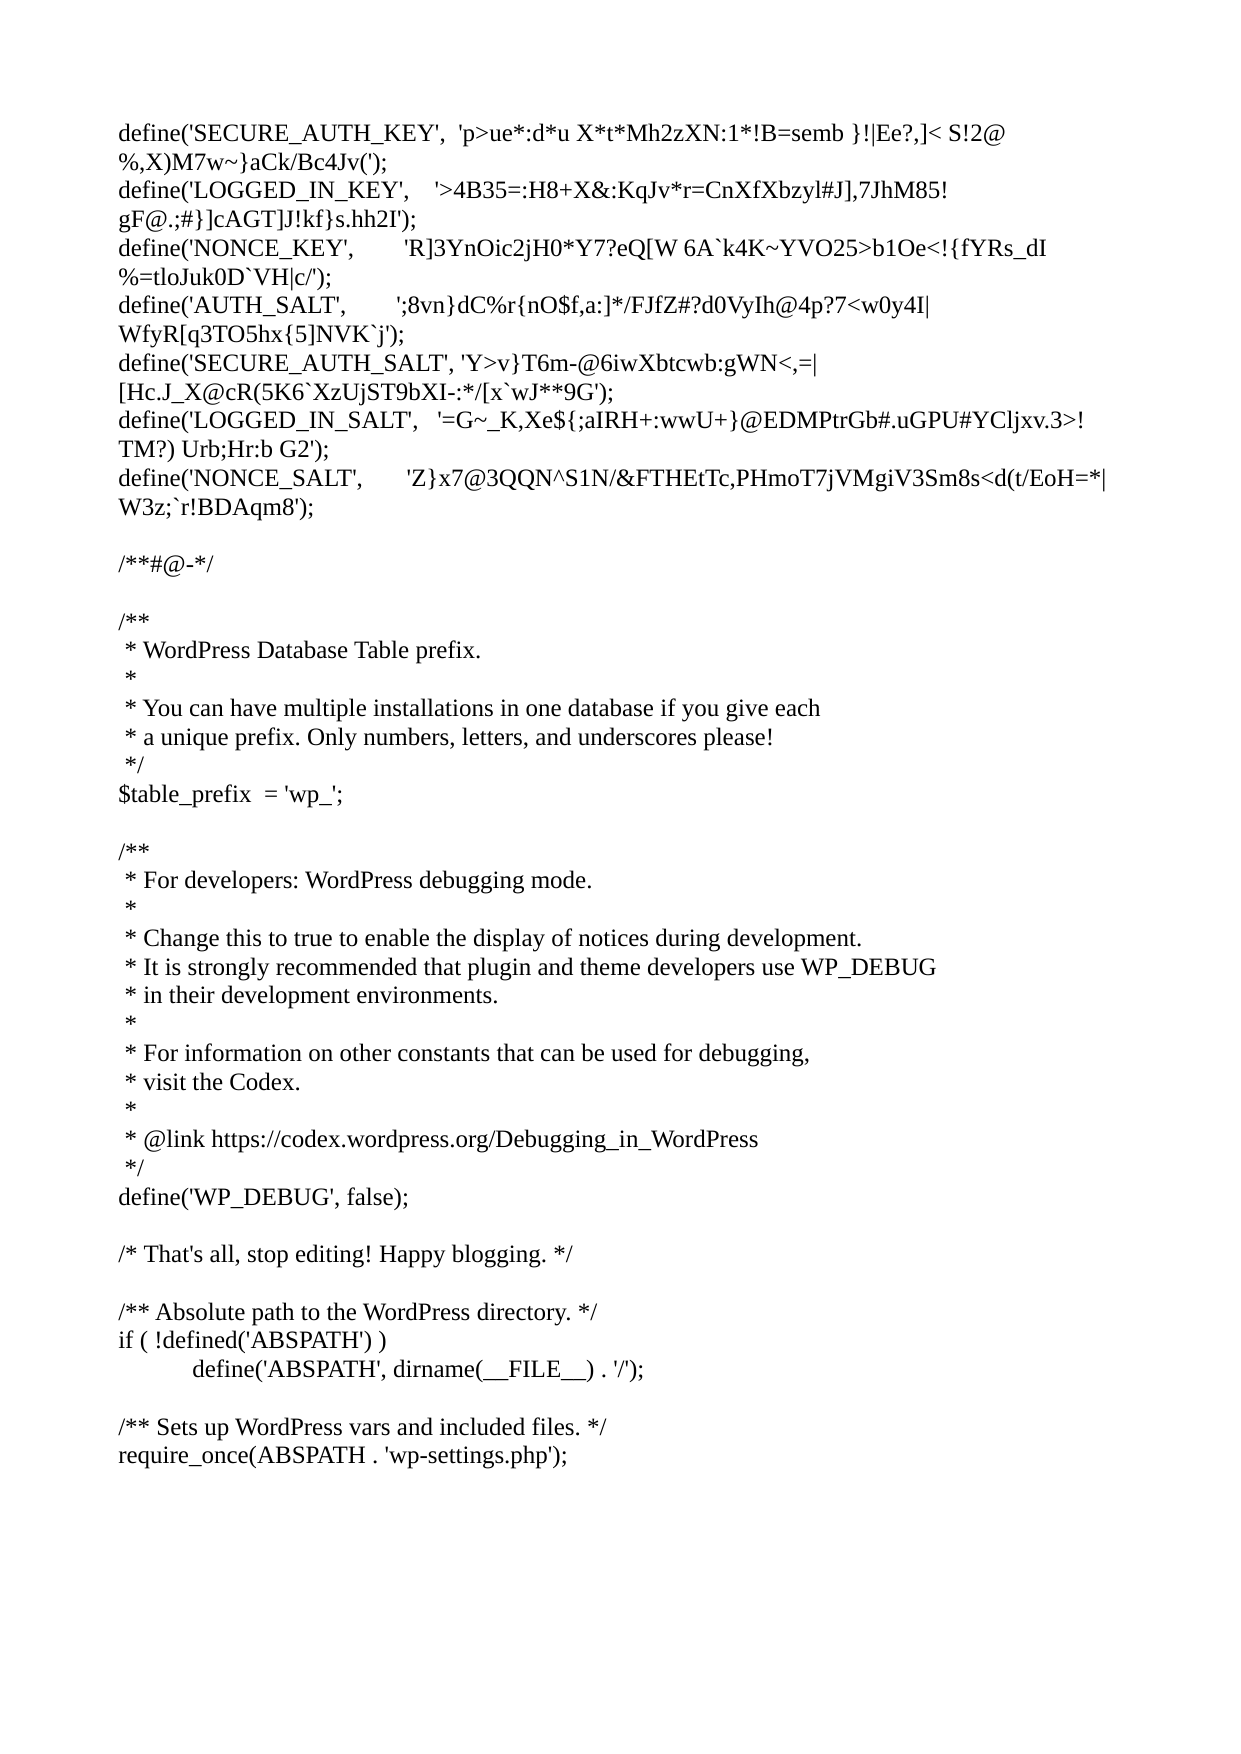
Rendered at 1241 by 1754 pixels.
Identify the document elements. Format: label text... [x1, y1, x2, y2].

text * [118, 664, 1122, 693]
text /** [118, 607, 1122, 636]
text /** Sets up WordPress vars and included files. */ [118, 1412, 1122, 1441]
text define('SECURE_AUTH_SALT', 'Y>v}T6m-@6iwXbtcwb:gWN<,=|[Hc.J_X@cR(5K6`XzUjST9bXI-:*/[x`wJ**9G'); [118, 348, 1122, 406]
text */ [118, 1153, 1122, 1182]
text * a unique prefix. Only numbers, letters, and underscores please! [118, 722, 1122, 751]
text * [118, 1009, 1122, 1038]
text define('NONCE_KEY', 'R]3YnOic2jH0*Y7?eQ[W 6A`k4K~YVO25>b1Oe<!{fYRs_dI%=tloJuk0D`VH|c/'); [118, 233, 1122, 291]
text * visit the Codex. [118, 1067, 1122, 1096]
text * For information on other constants that can be used for debugging, [118, 1038, 1122, 1067]
text /* That's all, stop editing! Happy blogging. */ [118, 1239, 1122, 1268]
text * WordPress Database Table prefix. [118, 636, 1122, 664]
text require_once(ABSPATH . 'wp-settings.php'); [118, 1441, 1122, 1469]
text define('SECURE_AUTH_KEY', 'p>ue*:d*u X*t*Mh2zXN:1*!B=semb }!|Ee?,]< S!2@%,X)M7w~}aCk/Bc4Jv('); [118, 118, 1122, 176]
text if ( !defined('ABSPATH') ) [118, 1326, 1122, 1354]
text * Change this to true to enable the display of notices during development. [118, 923, 1122, 952]
text */ [118, 751, 1122, 779]
text * [118, 1096, 1122, 1124]
text define('AUTH_SALT', ';8vn}dC%r{nO$f,a:]*/FJfZ#?d0VyIh@4p?7<w0y4I|WfyR[q3TO5hx{5]NVK`j'); [118, 291, 1122, 348]
text define('LOGGED_IN_KEY', '>4B35=:H8+X&:KqJv*r=CnXfXbzyl#J],7JhM85!gF@.;#}]cAGT]J!kf}s.hh2I'); [118, 176, 1122, 233]
text * @link https://codex.wordpress.org/Debugging_in_WordPress [118, 1124, 1122, 1153]
text $table_prefix = 'wp_'; [118, 779, 1122, 808]
text define('NONCE_SALT', 'Z}x7@3QQN^S1N/&FTHEtTc,PHmoT7jVMgiV3Sm8s<d(t/EoH=*|W3z;`r!BDAqm8'); [118, 463, 1122, 521]
text * in their development environments. [118, 981, 1122, 1009]
text /**#@-*/ [118, 549, 1122, 578]
text * You can have multiple installations in one database if you give each [118, 693, 1122, 722]
text define('LOGGED_IN_SALT', '=G~_K,Xe${;aIRH+:wwU+}@EDMPtrGb#.uGPU#YCljxv.3>!TM?) Urb;Hr:b G2'); [118, 406, 1122, 463]
text * It is strongly recommended that plugin and theme developers use WP_DEBUG [118, 952, 1122, 981]
text /** Absolute path to the WordPress directory. */ [118, 1297, 1122, 1326]
text /** [118, 837, 1122, 866]
text define('WP_DEBUG', false); [118, 1182, 1122, 1211]
text define('ABSPATH', dirname(__FILE__) . '/'); [118, 1354, 1122, 1383]
text * For developers: WordPress debugging mode. [118, 866, 1122, 894]
text * [118, 894, 1122, 923]
